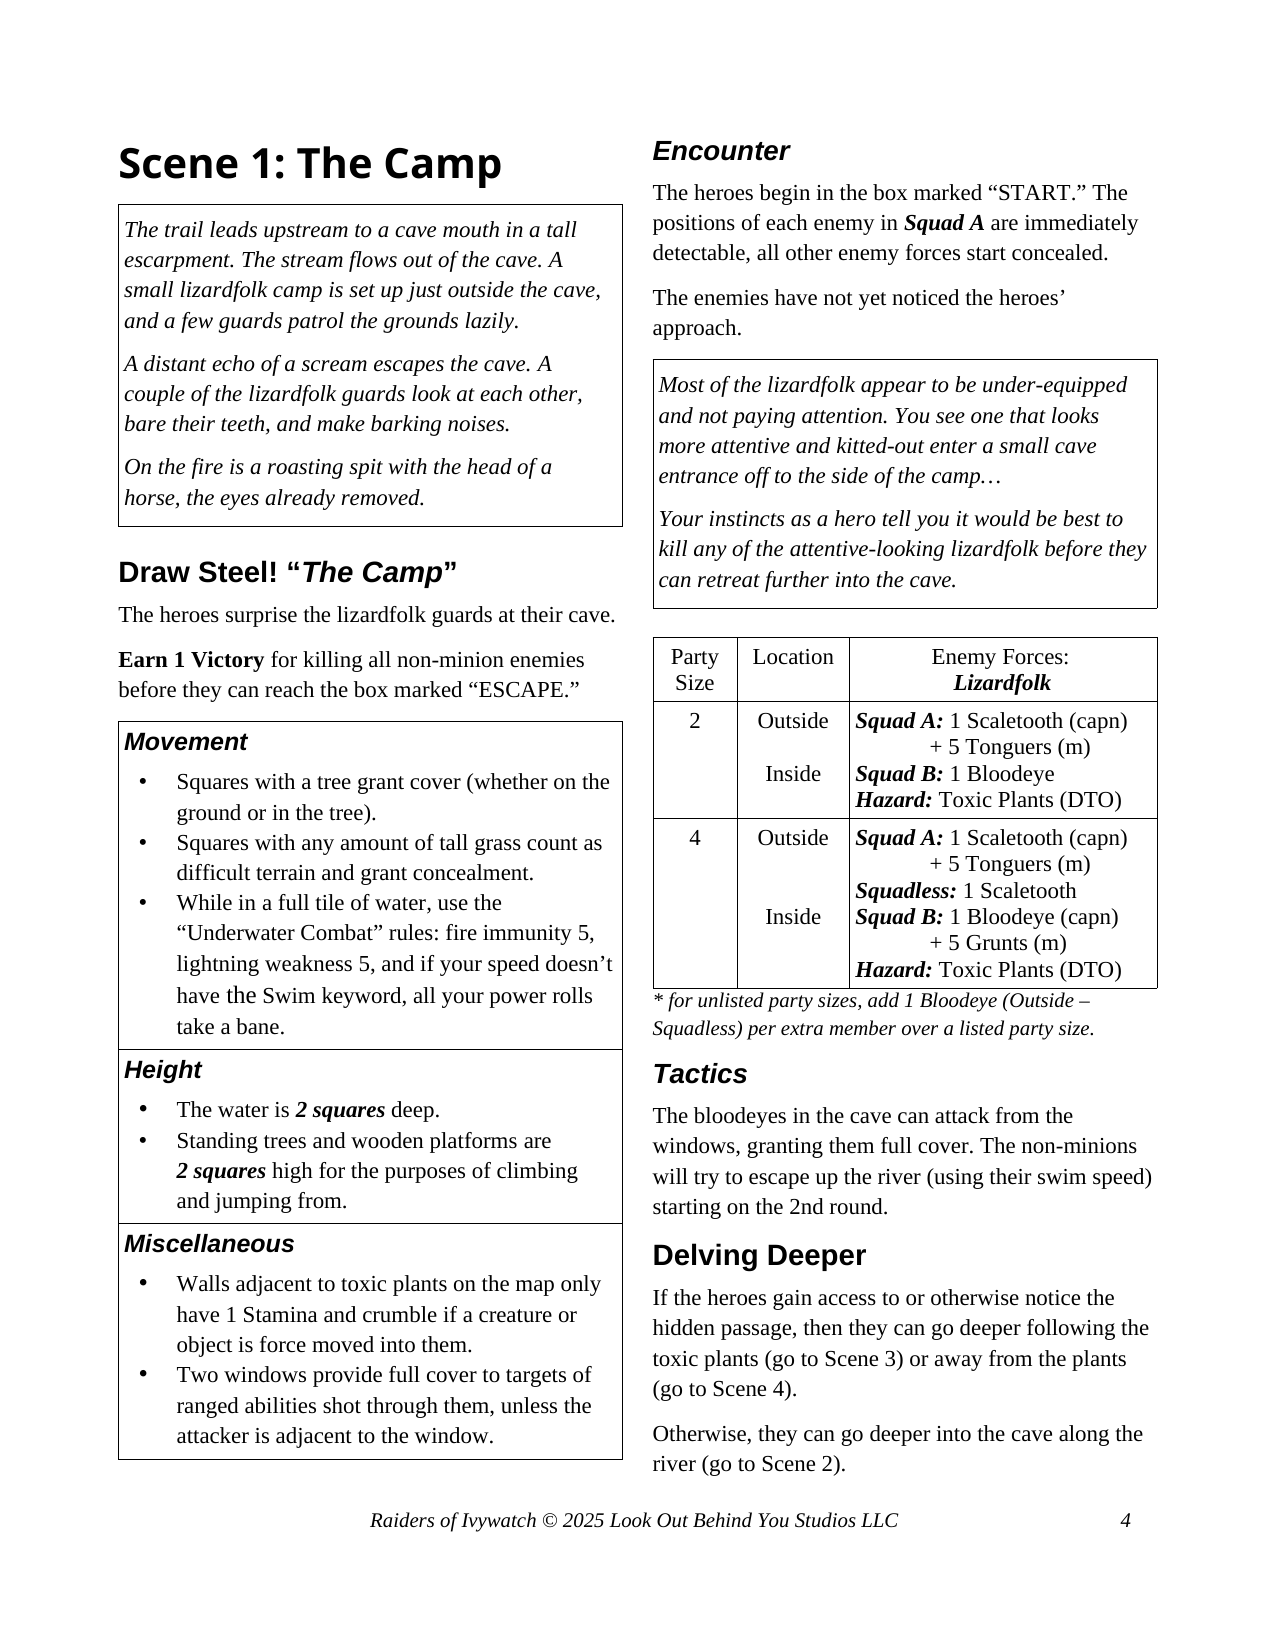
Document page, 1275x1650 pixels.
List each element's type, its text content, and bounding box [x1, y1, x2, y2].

text The enemies have not yet noticed the heroes’ approach. [652, 284, 1157, 341]
table_cell Miscellaneous Walls adjacent to toxic plants on the map only have 1 Stamina and crumble if a creature or object is force moved into them. Two windows provide full cover to targets of ranged abilities shot through them, unless the attacker is adjacent to the window. [119, 1224, 622, 1459]
table_cell Outside Inside [738, 702, 849, 818]
subtitle Tactics [652, 1058, 1157, 1089]
table_header The trail leads upstream to a cave mouth in a tall escarpment. The stream flows out of the cave. A small lizardfolk camp is set up just outside the cave, and a few guards patrol the grounds lazily. A distant echo of a scream escapes the cave. A couple of the lizardfolk guards look at each other, bare their teeth, and make barking noises. On the fire is a roasting spit with the head of a horse, the eyes already removed. [119, 205, 622, 526]
table_header Most of the lizardfolk appear to be under-equipped and not paying attention. You see one that looks more attentive and kitted-out enter a small cave entrance off to the side of the camp… Your instincts as a hero tell you it would be best to kill any of the attentive-looking lizardfolk before they can retreat further into the cave. [654, 360, 1157, 608]
subtitle Scene 1: The Camp [118, 134, 622, 191]
subtitle Draw Steel! “The Camp” [118, 555, 622, 589]
subtitle Encounter [652, 134, 1157, 166]
table_cell 2 [654, 702, 737, 818]
table_cell 4 [654, 819, 737, 988]
table_cell Squad A: 1 Scaletooth (capn) + 5 Tonguers (m) Squad B: 1 Bloodeye Hazard: Toxic Plants (DTO) [850, 702, 1157, 818]
text If the heroes gain access to or otherwise notice the hidden passage, then they can go deeper following the toxic plants (go to Scene 3) or away from the plants (go to Scene 4). [652, 1284, 1157, 1401]
text Earn 1 Victory for killing all non-minion enemies before they can reach the box marked “ESCAPE.” [118, 646, 622, 703]
table_cell Height The water is 2 squares deep. Standing trees and wooden platforms are 2 squares high for the purposes of climbing and jumping from. [119, 1050, 622, 1223]
text Otherwise, they can go deeper into the cave along the river (go to Scene 2). [652, 1419, 1157, 1476]
subtitle Delving Deeper [652, 1238, 1157, 1271]
table_header Location [738, 638, 849, 701]
table_header Party Size [654, 638, 737, 701]
table_header Movement Squares with a tree grant cover (whether on the ground or in the tree). Squares with any amount of tall grass count as difficult terrain and grant concealment. While in a full tile of water, use the “Underwater Combat” rules: fire immunity 5, lightning weakness 5, and if your speed doesn’t have the Swim keyword, all your power rolls take a bane. [119, 722, 622, 1049]
text The heroes surprise the lizardfolk guards at their cave. [118, 601, 622, 628]
table_cell Squad A: 1 Scaletooth (capn) + 5 Tonguers (m) Squadless: 1 Scaletooth Squad B: 1 Bloodeye (capn) + 5 Grunts (m) Hazard: Toxic Plants (DTO) [850, 819, 1157, 988]
table_cell Outside Inside [738, 819, 849, 988]
text The bloodeyes in the cave can attack from the windows, granting them full cover. The non-minions will try to escape up the river (using their swim speed) starting on the 2nd round. [652, 1102, 1157, 1219]
table_header Enemy Forces: Lizardfolk [850, 638, 1157, 701]
text * for unlisted party sizes, add 1 Bloodeye (Outside – Squadless) per extra member over a listed party size. [652, 988, 1157, 1039]
text The heroes begin in the box marked “START.” The positions of each enemy in Squad A are immediately detectable, all other enemy forces start concealed. [652, 179, 1157, 266]
